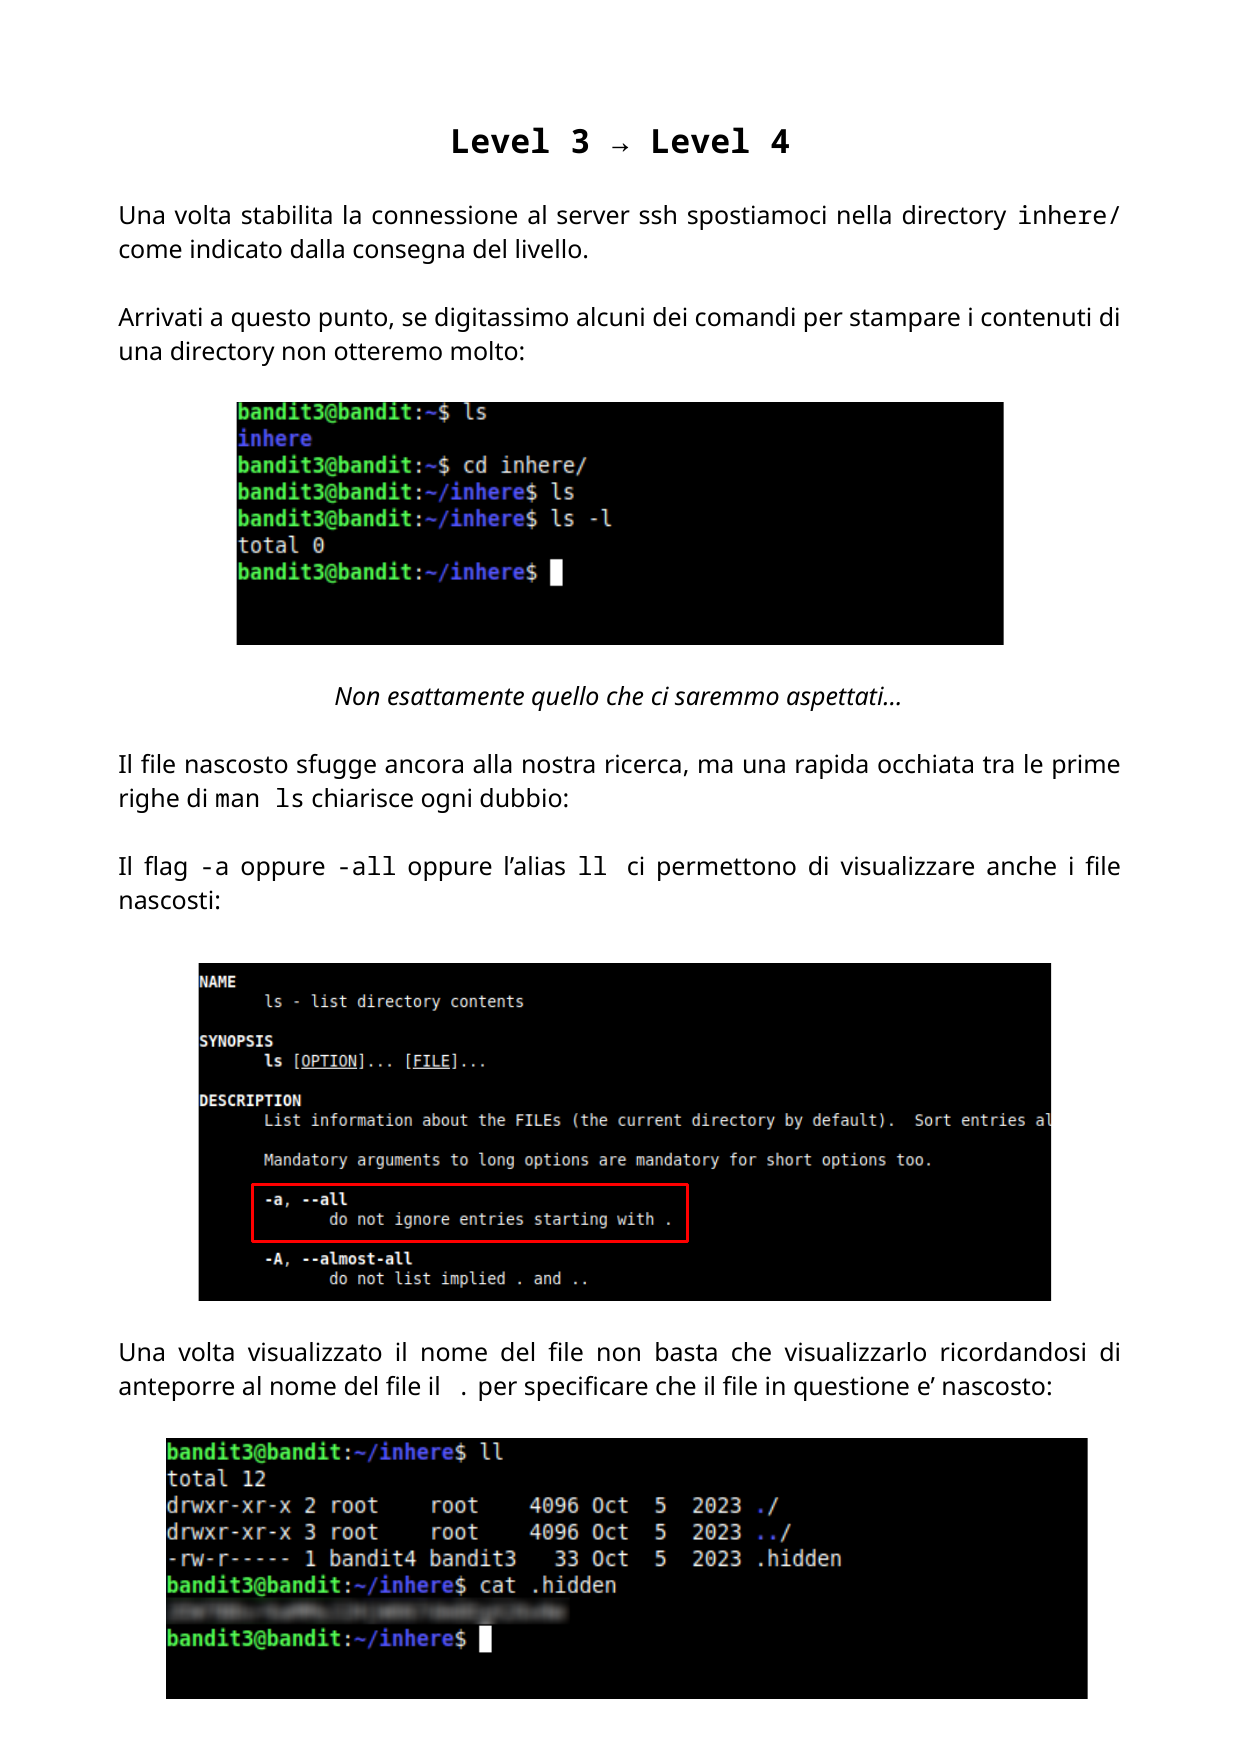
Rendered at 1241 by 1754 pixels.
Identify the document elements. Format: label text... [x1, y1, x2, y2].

text Arrivati a questo punto, se digitassimo alcuni dei comandi per stampare i contenuti di una directory non otteremo molto: [118, 300, 1122, 368]
text Level 3 → Level 4 [118, 118, 1122, 163]
text Il file nascosto sfugge ancora alla nostra ricerca, ma una rapida occhiata tra le prime righe di man ls chiarisce ogni dubbio: [118, 746, 1122, 814]
picture [166, 1438, 1088, 1699]
text Non esattamente quello che ci saremmo aspettati… [118, 678, 1122, 712]
text Il flag -a oppure -all oppure l’alias ll ci permettono di visualizzare anche i file nascosti: [118, 849, 1122, 917]
text Una volta visualizzato il nome del file non basta che visualizzarlo ricordandosi di anteporre al nome del file il . per specificare che il file in questione e’ nascosto: [118, 1334, 1122, 1402]
picture [198, 963, 1052, 1301]
picture [236, 402, 1004, 645]
text Una volta stabilita la connessione al server ssh spostiamoci nella directory inhere/ come indicato dalla consegna del livello. [118, 198, 1122, 266]
